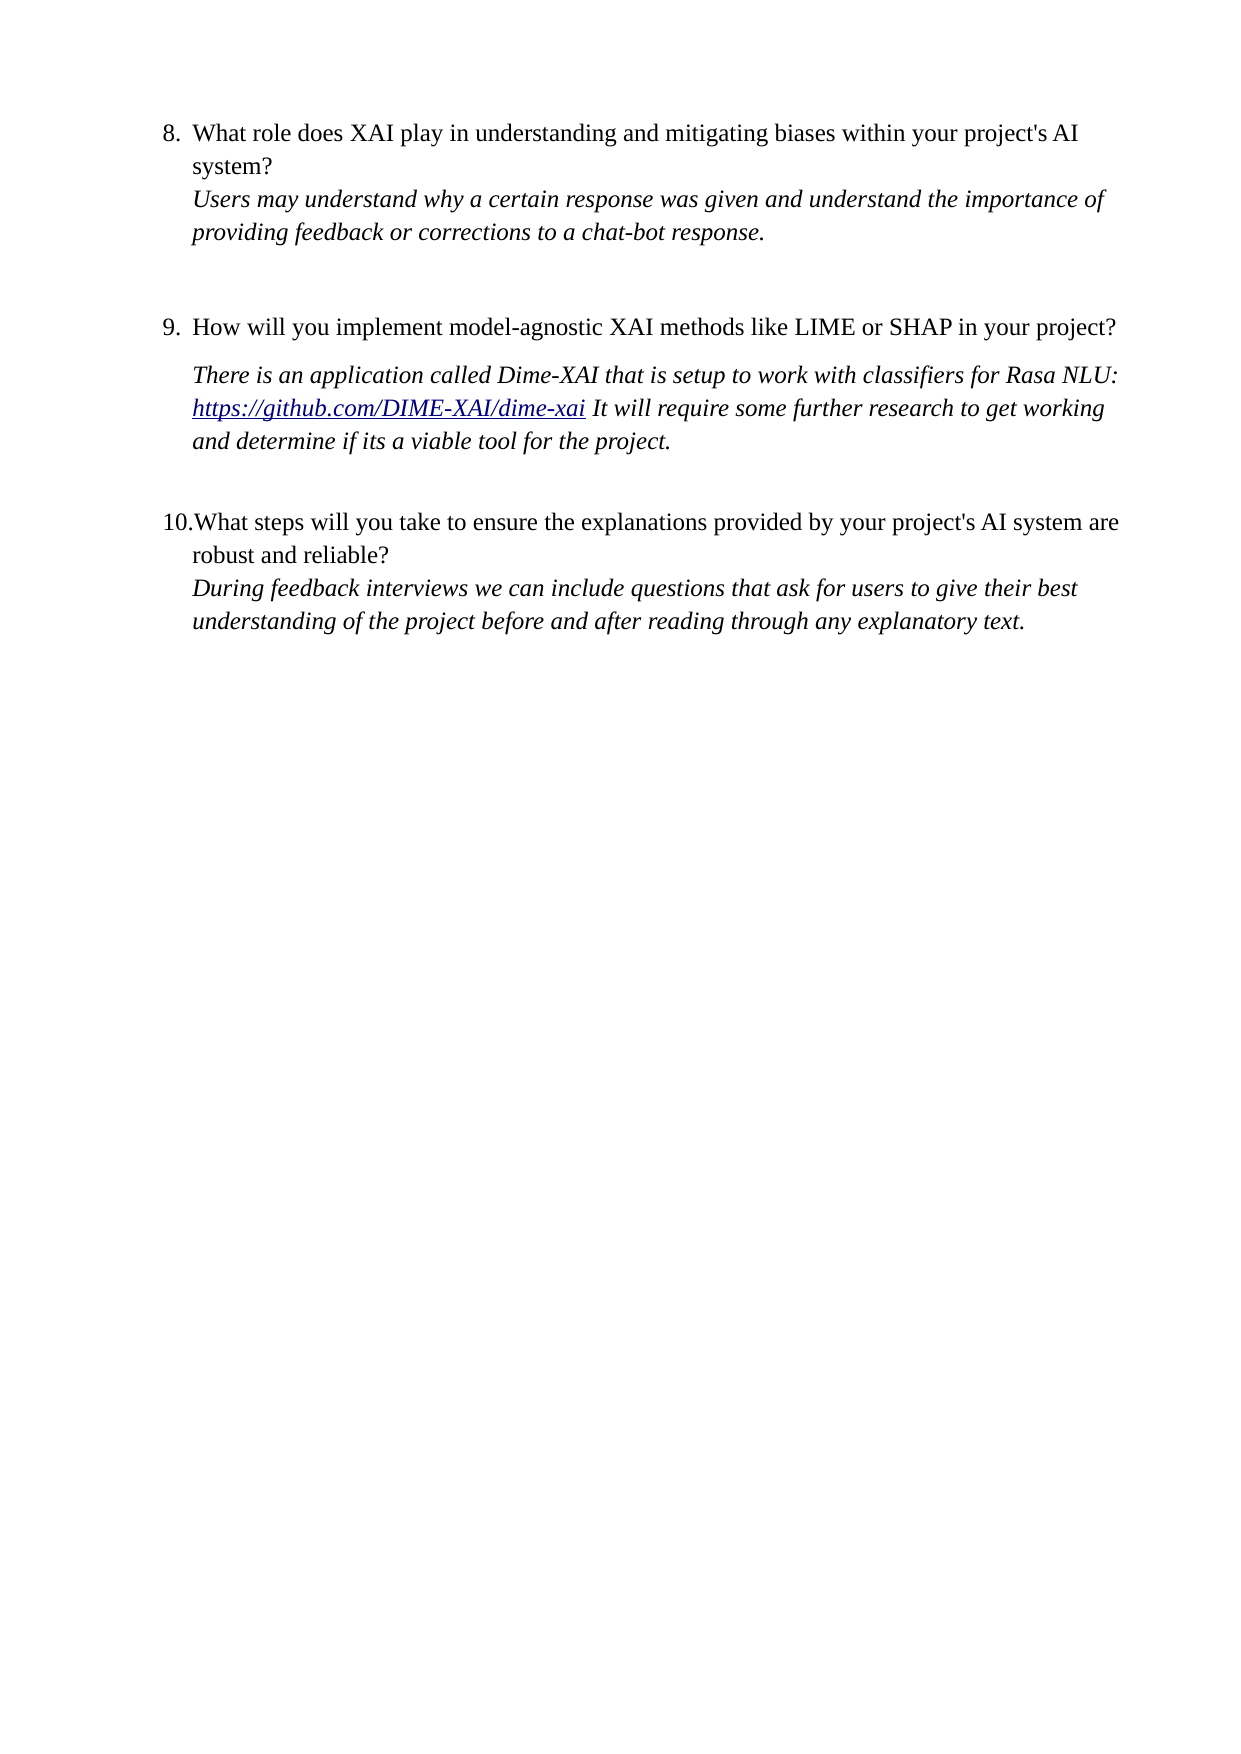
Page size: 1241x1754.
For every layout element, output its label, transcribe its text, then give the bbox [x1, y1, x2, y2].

list What steps will you take to ensure the explanations provided by your project's AI system are robust and reliable? During feedback interviews we can include questions that ask for users to give their best understanding of the project before and after reading through any explanatory text. [162, 507, 1122, 634]
list What role does XAI play in understanding and mitigating biases within your project's AI system? Users may understand why a certain response was given and understand the importance of providing feedback or corrections to a chat-bot response. [162, 118, 1122, 246]
list There is an application called Dime-XAI that is setup to work with classifiers for Rasa NLU: https://github.com/DIME-XAI/dime-xai It will require some further research to get working and determine if its a viable tool for the project. [162, 360, 1122, 488]
list How will you implement model-agnostic XAI methods like LIME or SHAP in your project? [162, 312, 1122, 341]
